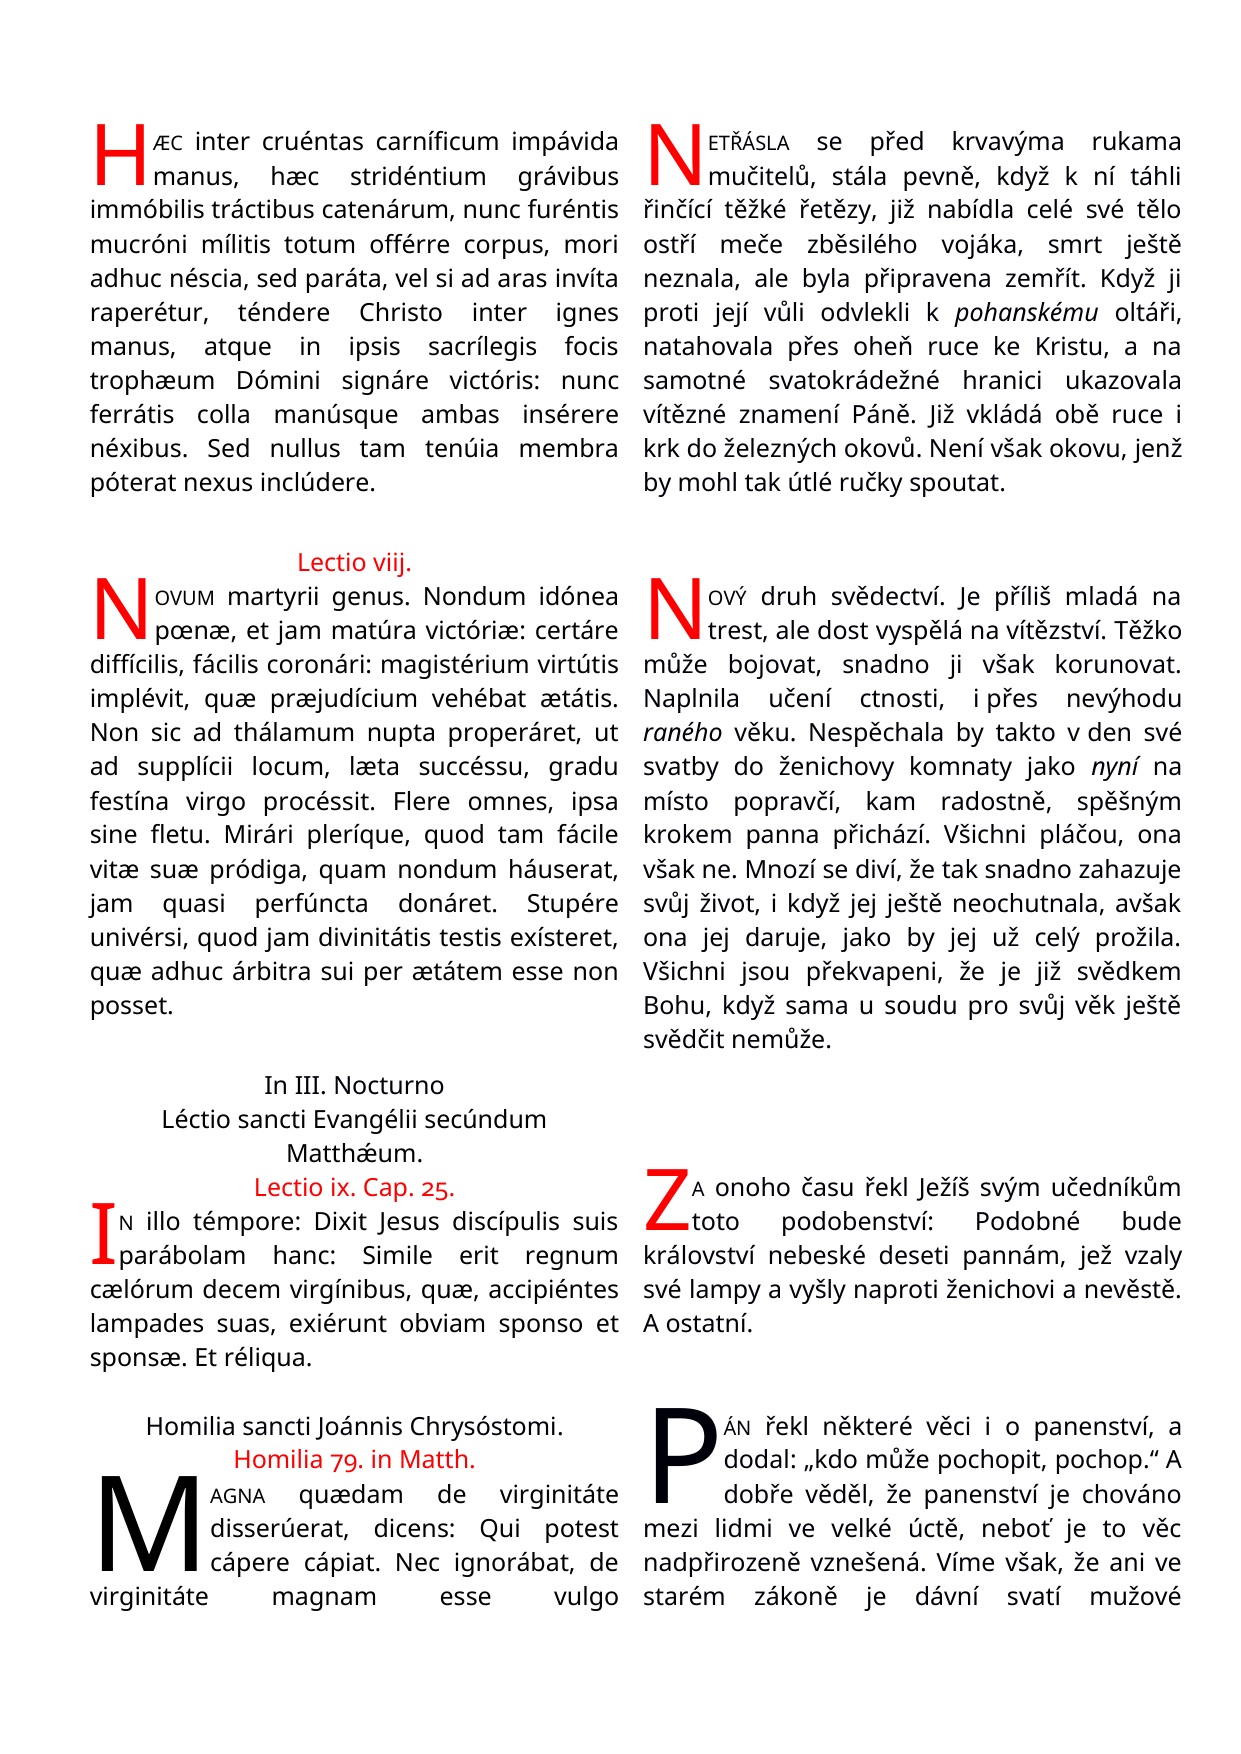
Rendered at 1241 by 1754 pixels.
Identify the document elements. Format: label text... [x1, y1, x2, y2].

table_cell Lectio viij. Novum martyrii genus. Nondum idónea pœnæ, et jam matúra victóriæ: certáre diffícilis, fácilis coronári: magistérium virtútis implévit, quæ præjudícium vehébat ætátis. Non sic ad thálamum nupta properáret, ut ad supplícii locum, læta succéssu, gradu festína virgo procéssit. Flere omnes, ipsa sine fletu. Mirári pleríque, quod tam fácile vitæ suæ pródiga, quam nondum háuserat, jam quasi perfúncta donáret. Stupére univérsi, quod jam divinitátis testis exísteret, quæ adhuc árbitra sui per ætátem esse non posset. [78, 539, 631, 1062]
table_cell Hæc inter cruéntas carníficum impávida manus, hæc stridéntium grávibus immóbilis tráctibus catenárum, nunc furéntis mucróni mílitis totum offérre corpus, mori adhuc néscia, sed paráta, vel si ad aras invíta raperétur, téndere Christo inter ignes manus, atque in ipsis sacrílegis focis trophæum Dómini signáre victóris: nunc ferrátis colla manúsque ambas insérere néxibus. Sed nullus tam tenúia membra póterat nexus inclúdere. [78, 118, 631, 539]
table_cell Za onoho času řekl Ježíš svým učedníkům toto podobenství: Podobné bude království nebeské deseti pannám, jež vzaly své lampy a vyšly naproti ženichovi a nevěstě. A ostatní. Pán řekl některé věci i o panenství, a dodal: „kdo může pochopit, pochop.“ A dobře věděl, že panenství je chováno mezi lidmi ve velké úctě, neboť je to věc nadpřirozeně vznešená. Víme však, že ani ve starém zákoně je dávní svatí mužové nepěstovali, ani v novém zákoně není žádným přepisem přikázáno jako nutnost. Pán tedy panenství nenařídil, nýbrž je svým věrným dovolil, pokud si tak budou přát. [631, 1062, 1194, 1618]
table_cell In III. Nocturno Léctio sancti Evangélii secúndum Matthǽum. Lectio ix. Cap. 25. In illo témpore: Dixit Jesus discípulis suis parábolam hanc: Simile erit regnum cælórum decem virgínibus, quæ, accipiéntes lampades suas, exiérunt obviam sponso et sponsæ. Et réliqua. Homilia sancti Joánnis Chrysóstomi. Homilia 79. in Matth. Magna quædam de virginitáte disserúerat, dicens: Qui potest cápere cápiat. Nec ignorábat, de virginitáte magnam esse vulgo existimatiónem, quippe cum sit ea res natúra sublímis: quod inde patet, quia neque in véteri testaménto a priscis illis sanctísque viris culta fuit, et in novo nulla legis necessitáte jubétur: non enim id imperávit, sed fidélium voluntáti permísit. [78, 1062, 631, 1618]
table_cell Netřásla se před krvavýma rukama mučitelů, stála pevně, když k ní táhli řinčící těžké řetězy, již nabídla celé své tělo ostří meče zběsilého vojáka, smrt ještě neznala, ale byla připravena zemřít. Když ji proti její vůli odvlekli k pohanskému oltáři, natahovala přes oheň ruce ke Kristu, a na samotné svatokrádežné hranici ukazovala vítězné znamení Páně. Již vkládá obě ruce i krk do železných okovů. Není však okovu, jenž by mohl tak útlé ručky spoutat. [631, 118, 1194, 539]
table_cell Nový druh svědectví. Je příliš mladá na trest, ale dost vyspělá na vítězství. Těžko může bojovat, snadno ji však korunovat. Naplnila učení ctnosti, i přes nevýhodu raného věku. Nespěchala by takto v den své svatby do ženichovy komnaty jako nyní na místo popravčí, kam radostně, spěšným krokem panna přichází. Všichni pláčou, ona však ne. Mnozí se diví, že tak snadno zahazuje svůj život, i když jej ještě neochutnala, avšak ona jej daruje, jako by jej už celý prožila. Všichni jsou překvapeni, že je již svědkem Bohu, když sama u soudu pro svůj věk ještě svědčit nemůže. [631, 539, 1194, 1062]
